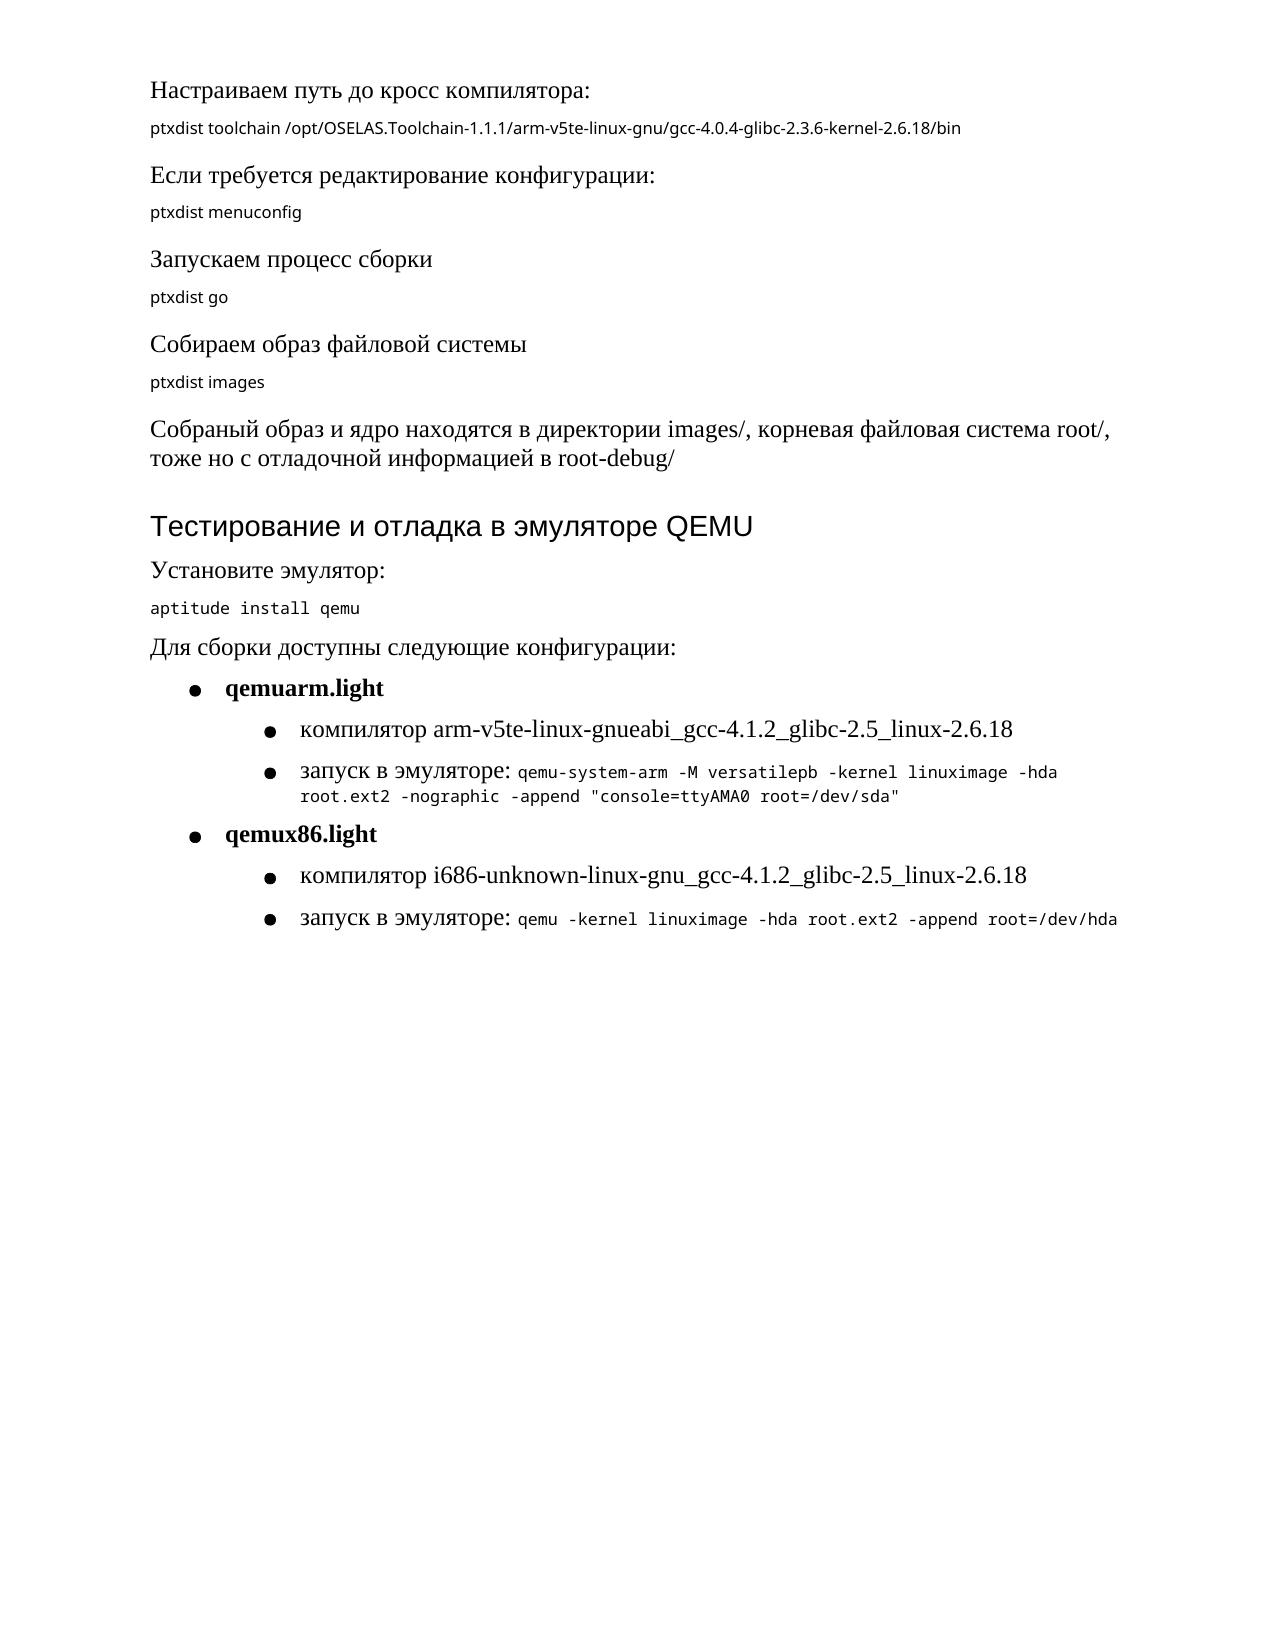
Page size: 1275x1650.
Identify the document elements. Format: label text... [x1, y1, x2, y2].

list запуск в эмуляторе: qemu -kernel linuximage -hda root.ext2 -append root=/dev/hda [262, 902, 1125, 931]
text Собраный образ и ядро находятся в директории images/, корневая файловая система root/, тоже но с отладочной информацией в root-debug/ [150, 414, 1125, 472]
text Установите эмулятор: [150, 555, 1125, 584]
text ptxdist menuconfig [150, 201, 1125, 224]
text Собираем образ файловой системы [150, 329, 1125, 358]
text Для сборки доступны следующие конфигурации: [150, 632, 1125, 660]
text Если требуется редактирование конфигурации: [150, 160, 1125, 188]
text Запускаем процесс сборки [150, 244, 1125, 273]
list компилятор i686-unknown-linux-gnu_gcc-4.1.2_glibc-2.5_linux-2.6.18 [262, 861, 1125, 889]
list qemux86.light [187, 819, 1125, 848]
text ptxdist go [150, 286, 1125, 308]
title Тестирование и отладка в эмуляторе QEMU [150, 509, 1125, 543]
list qemuarm.light [187, 673, 1125, 702]
text ptxdist toolchain /opt/OSELAS.Toolchain-1.1.1/arm-v5te-linux-gnu/gcc-4.0.4-glibc-2.3.6-kernel-2.6.18/bin [150, 116, 1125, 139]
list компилятор arm-v5te-linux-gnueabi_gcc-4.1.2_glibc-2.5_linux-2.6.18 [262, 714, 1125, 743]
text Настраиваем путь до кросс компилятора: [150, 75, 1125, 104]
text ptxdist images [150, 371, 1125, 393]
list запуск в эмуляторе: qemu-system-arm -M versatilepb -kernel linuximage -hda root.ext2 -nographic -append "console=ttyAMA0 root=/dev/sda" [262, 755, 1125, 807]
text aptitude install qemu [150, 596, 1125, 619]
